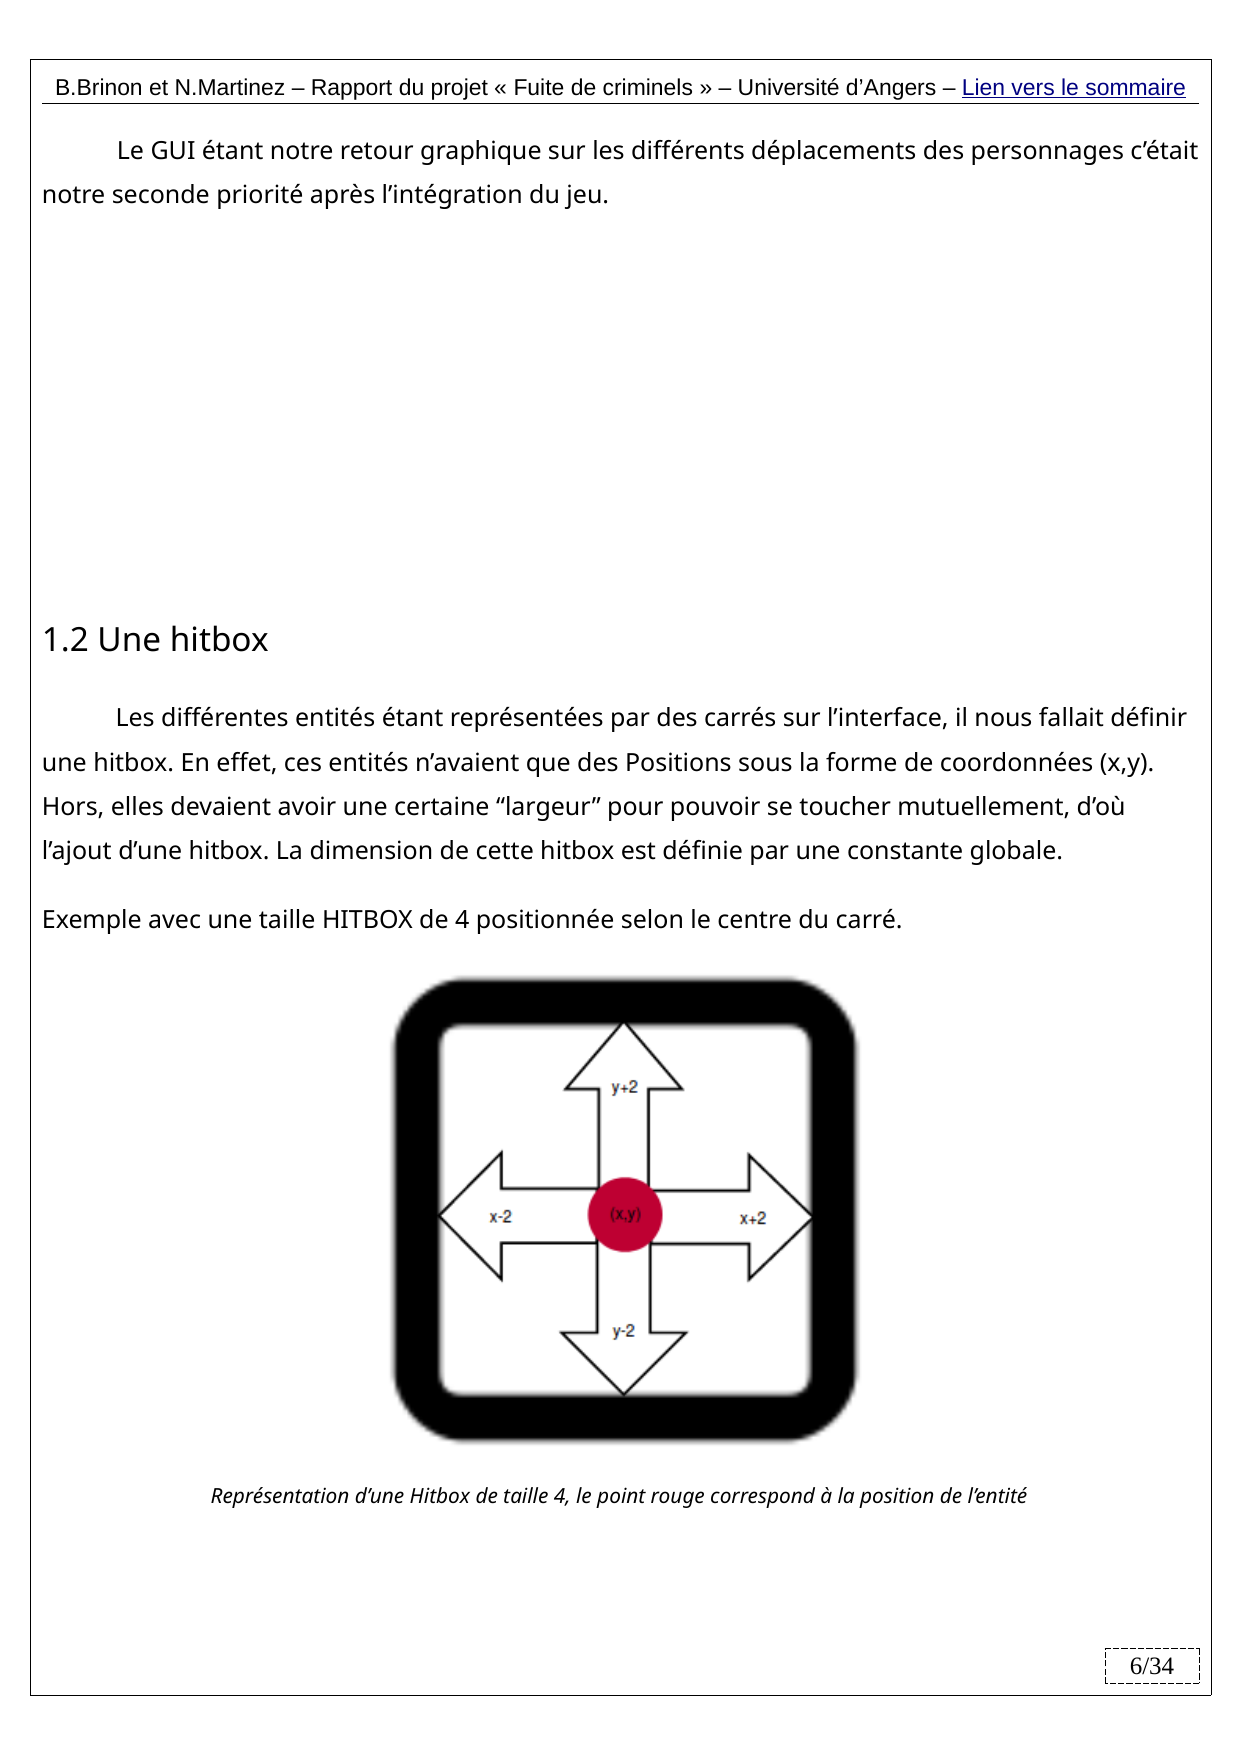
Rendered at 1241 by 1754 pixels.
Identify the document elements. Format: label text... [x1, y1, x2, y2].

text Le GUI étant notre retour graphique sur les différents déplacements des personnages c’était notre seconde priorité après l’intégration du jeu. [42, 133, 1199, 211]
picture [345, 946, 896, 1473]
text 1.2 Une hitbox [42, 616, 1199, 661]
text Exemple avec une taille HITBOX de 4 positionnée selon le centre du carré. [42, 902, 1199, 936]
text Représentation d’une Hitbox de taille 4, le point rouge correspond à la position de l’entité [42, 946, 1199, 1510]
text Les différentes entités étant représentées par des carrés sur l’interface, il nous fallait définir une hitbox. En effet, ces entités n’avaient que des Positions sous la forme de coordonnées (x,y). Hors, elles devaient avoir une certaine “largeur” pour pouvoir se toucher mutuellement, d’où l’ajout d’une hitbox. La dimension de cette hitbox est définie par une constante globale. [42, 700, 1199, 867]
